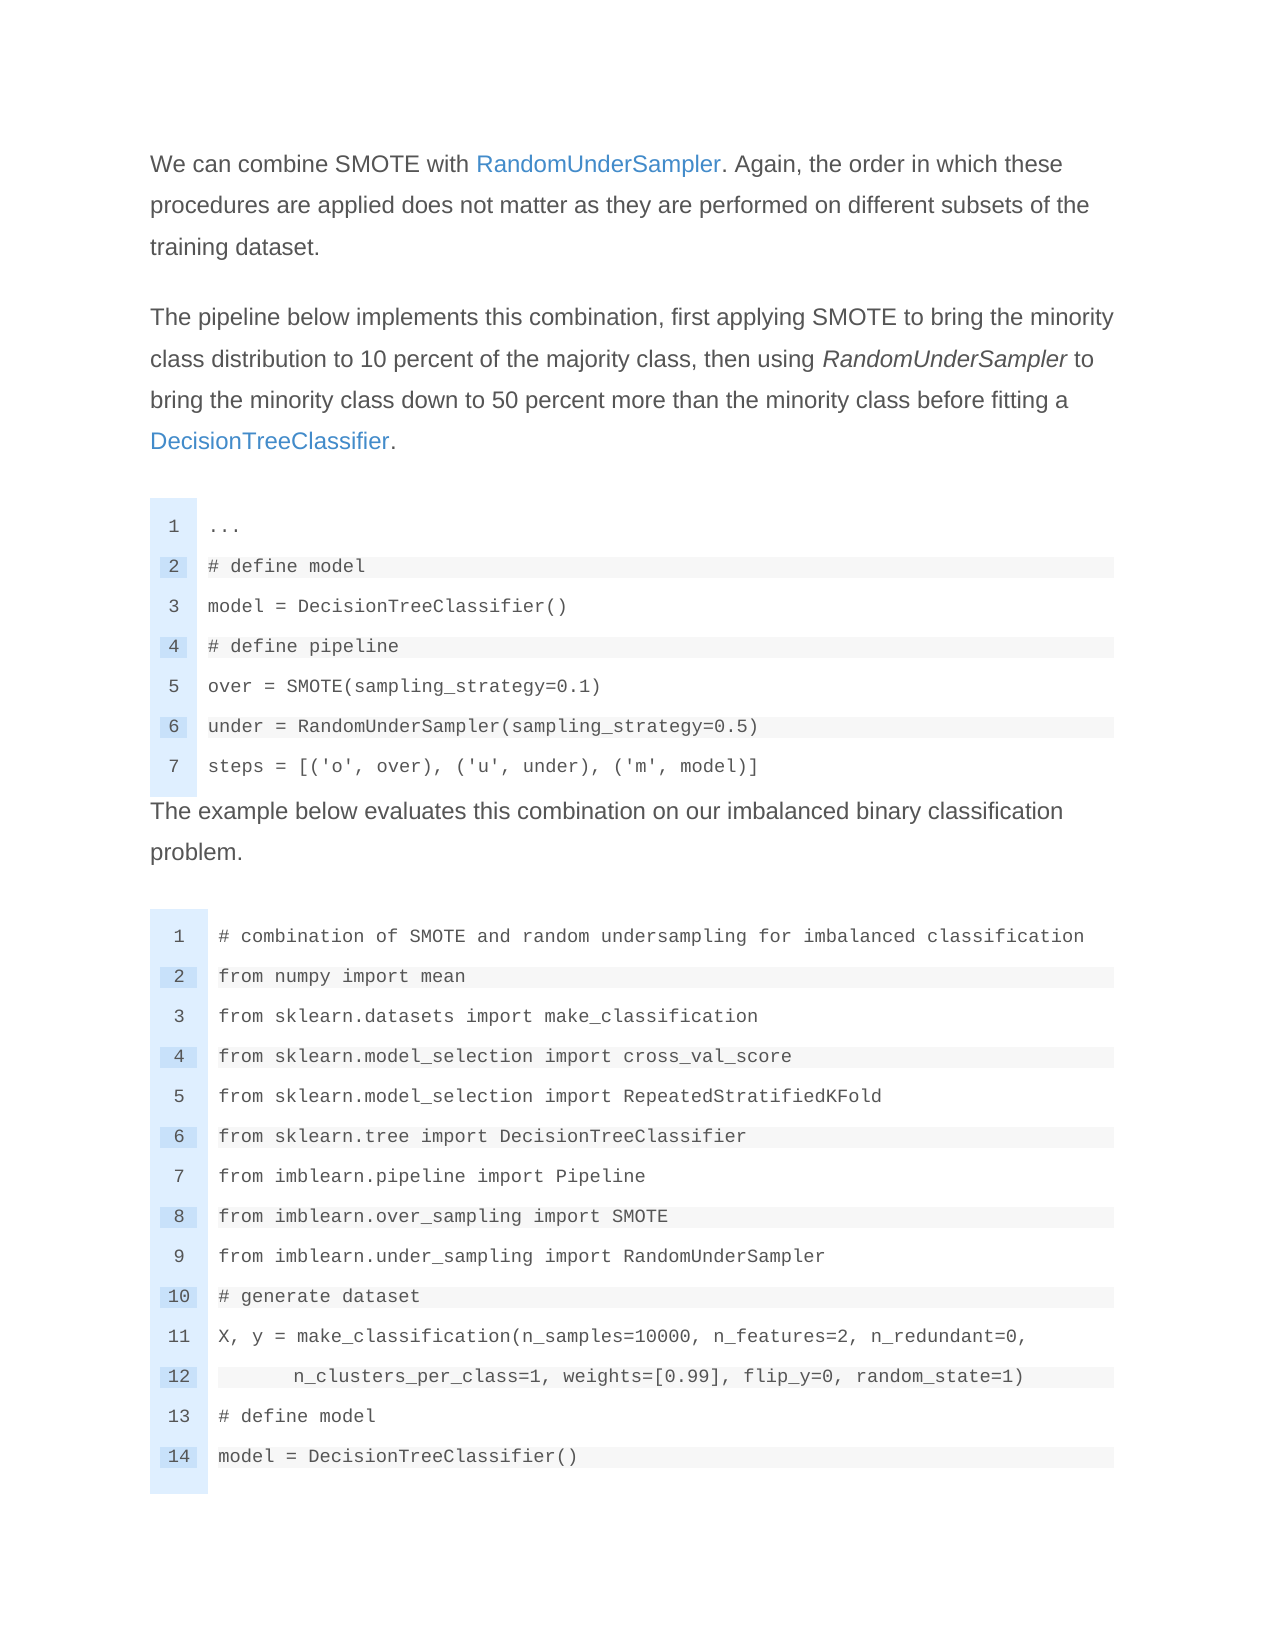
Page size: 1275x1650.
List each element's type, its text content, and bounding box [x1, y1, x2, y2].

text The pipeline below implements this combination, first applying SMOTE to bring the minority class distribution to 10 percent of the majority class, then using RandomUnderSampler to bring the minority class down to 50 percent more than the minority class before fitting a DecisionTreeClassifier. [150, 303, 1125, 455]
text We can combine SMOTE with RandomUnderSampler. Again, the order in which these procedures are applied does not matter as they are performed on different subsets of the training dataset. [150, 150, 1125, 260]
table_header ... # define model model = DecisionTreeClassifier() # define pipeline over = SMOTE(sampling_strategy=0.1) under = RandomUnderSampler(sampling_strategy=0.5) steps = [('o', over), ('u', under), ('m', model)] [197, 498, 1125, 797]
table_header 1 2 3 4 5 6 7 8 9 10 11 12 13 14 [150, 909, 208, 1494]
text The example below evaluates this combination on our imbalanced binary classification problem. [150, 797, 1125, 866]
table_header 1 2 3 4 5 6 7 [150, 498, 197, 797]
table_header # combination of SMOTE and random undersampling for imbalanced classification from numpy import mean from sklearn.datasets import make_classification from sklearn.model_selection import cross_val_score from sklearn.model_selection import RepeatedStratifiedKFold from sklearn.tree import DecisionTreeClassifier from imblearn.pipeline import Pipeline from imblearn.over_sampling import SMOTE from imblearn.under_sampling import RandomUnderSampler # generate dataset X, y = make_classification(n_samples=10000, n_features=2, n_redundant=0, n_clusters_per_class=1, weights=[0.99], flip_y=0, random_state=1) # define model model = DecisionTreeClassifier() [208, 909, 1125, 1494]
